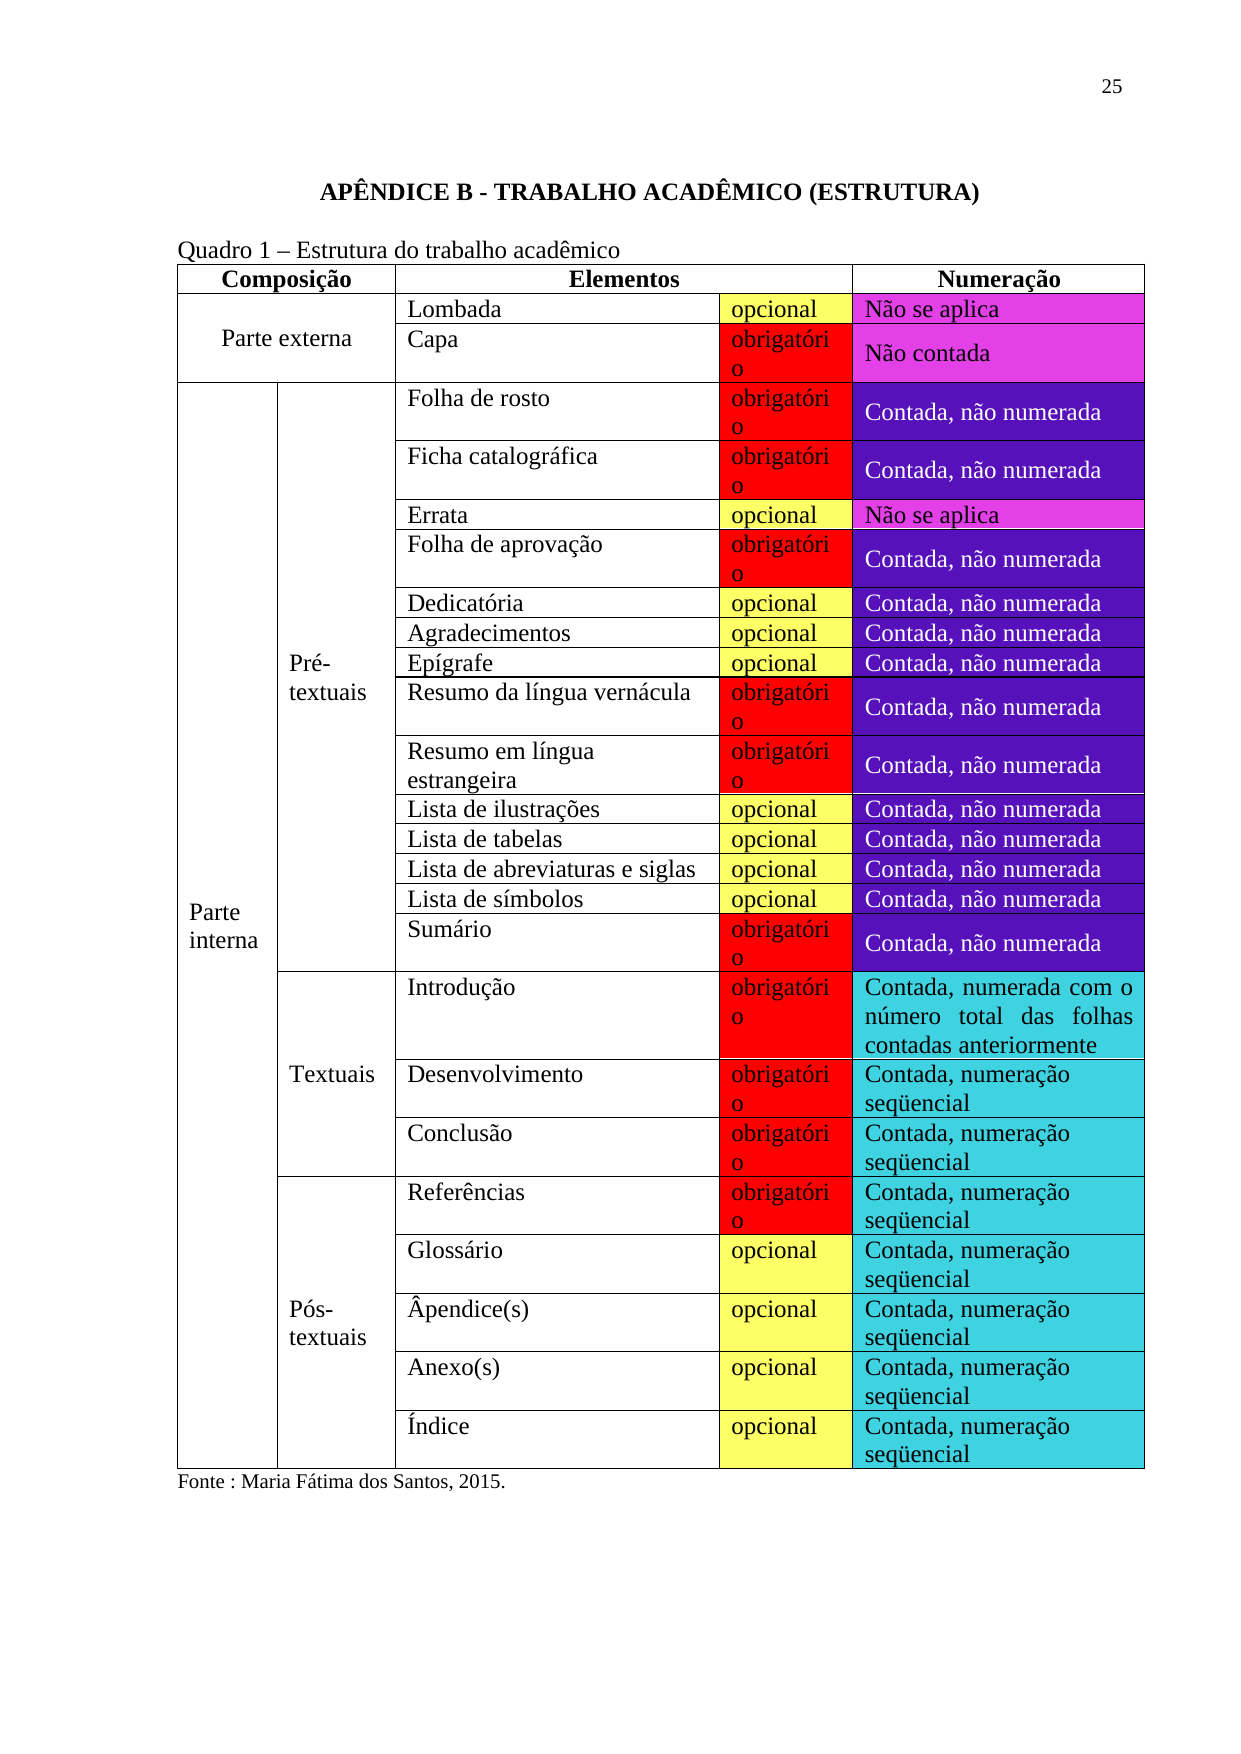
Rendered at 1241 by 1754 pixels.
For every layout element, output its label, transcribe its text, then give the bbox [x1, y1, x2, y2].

table_cell obrigatório [720, 1177, 852, 1234]
table_cell Dedicatória [396, 588, 719, 617]
table_cell Ficha catalográfica [396, 441, 719, 499]
table_cell Lista de ilustrações [396, 795, 719, 823]
table_cell obrigatório [720, 324, 852, 382]
table_cell obrigatório [720, 530, 852, 587]
table_cell Textuais [278, 972, 395, 1176]
table_cell opcional [720, 795, 852, 823]
table_cell Contada, não numerada [853, 383, 1144, 440]
table_cell Contada, não numerada [853, 648, 1144, 676]
table_cell obrigatório [720, 383, 852, 440]
table_cell Contada, não numerada [853, 914, 1144, 971]
table_cell obrigatório [720, 736, 852, 793]
table_header Numeração [853, 265, 1144, 293]
table_cell Resumo da língua vernácula [396, 678, 719, 735]
table_cell opcional [720, 824, 852, 853]
table_cell Contada, numeração seqüencial [853, 1118, 1144, 1176]
table_cell Contada, numeração seqüencial [853, 1235, 1144, 1293]
table_cell Contada, não numerada [853, 530, 1144, 587]
table_cell obrigatório [720, 441, 852, 499]
table_cell opcional [720, 648, 852, 676]
table_cell opcional [720, 618, 852, 647]
table_cell Contada, numeração seqüencial [853, 1352, 1144, 1410]
table_cell obrigatório [720, 678, 852, 735]
table_cell Parte externa [178, 294, 395, 382]
table_cell obrigatório [720, 914, 852, 971]
table_cell Lista de símbolos [396, 884, 719, 913]
table_header Composição [178, 265, 395, 293]
table_cell Contada, não numerada [853, 854, 1144, 883]
table_cell Contada, não numerada [853, 588, 1144, 617]
table_cell Capa [396, 324, 719, 382]
table_cell Contada, numerada com o número total das folhas contadas anteriormente [853, 972, 1144, 1058]
table_cell opcional [720, 500, 852, 528]
table_cell Contada, numeração seqüencial [853, 1177, 1144, 1234]
table_cell Não se aplica [853, 294, 1144, 323]
table_cell Desenvolvimento [396, 1060, 719, 1117]
table_cell Lista de tabelas [396, 824, 719, 853]
table_cell Contada, numeração seqüencial [853, 1294, 1144, 1351]
table_cell opcional [720, 1294, 852, 1351]
table_cell Não contada [853, 324, 1144, 382]
table_header Elementos [396, 265, 852, 293]
table_cell opcional [720, 854, 852, 883]
table_cell Folha de aprovação [396, 530, 719, 587]
table_cell Contada, não numerada [853, 795, 1144, 823]
table_cell Parte interna [178, 383, 277, 1468]
table_cell Errata [396, 500, 719, 528]
table_cell Referências [396, 1177, 719, 1234]
table_cell obrigatório [720, 1118, 852, 1176]
text Quadro 1 – Estrutura do trabalho acadêmico [177, 235, 1122, 263]
table_cell Agradecimentos [396, 618, 719, 647]
table_cell Contada, não numerada [853, 884, 1144, 913]
table_cell Folha de rosto [396, 383, 719, 440]
table_cell opcional [720, 884, 852, 913]
table_cell Contada, não numerada [853, 678, 1144, 735]
table_cell opcional [720, 588, 852, 617]
table_cell opcional [720, 294, 852, 323]
table_cell obrigatório [720, 1060, 852, 1117]
table_cell Glossário [396, 1235, 719, 1293]
table_cell Contada, não numerada [853, 824, 1144, 853]
table_cell opcional [720, 1411, 852, 1468]
table_cell opcional [720, 1352, 852, 1410]
table_cell opcional [720, 1235, 852, 1293]
table_cell Pós-textuais [278, 1177, 395, 1468]
table_cell Contada, não numerada [853, 441, 1144, 499]
table_cell Lombada [396, 294, 719, 323]
table_cell Contada, não numerada [853, 736, 1144, 793]
table_cell Introdução [396, 972, 719, 1058]
table_cell Sumário [396, 914, 719, 971]
table_cell Não se aplica [853, 500, 1144, 528]
table_cell obrigatório [720, 972, 852, 1058]
text Fonte : Maria Fátima dos Santos, 2015. [177, 1469, 1122, 1493]
table_cell Contada, numeração seqüencial [853, 1060, 1144, 1117]
table_cell Contada, não numerada [853, 618, 1144, 647]
table_cell Âpendice(s) [396, 1294, 719, 1351]
table_cell Conclusão [396, 1118, 719, 1176]
table_cell Índice [396, 1411, 719, 1468]
table_cell Resumo em língua estrangeira [396, 736, 719, 793]
table_cell Epígrafe [396, 648, 719, 676]
table_cell Contada, numeração seqüencial [853, 1411, 1144, 1468]
table_cell Pré-textuais [278, 383, 395, 971]
text APÊNDICE B - TRABALHO ACADÊMICO (ESTRUTURA) [177, 177, 1122, 206]
table_cell Anexo(s) [396, 1352, 719, 1410]
table_cell Lista de abreviaturas e siglas [396, 854, 719, 883]
